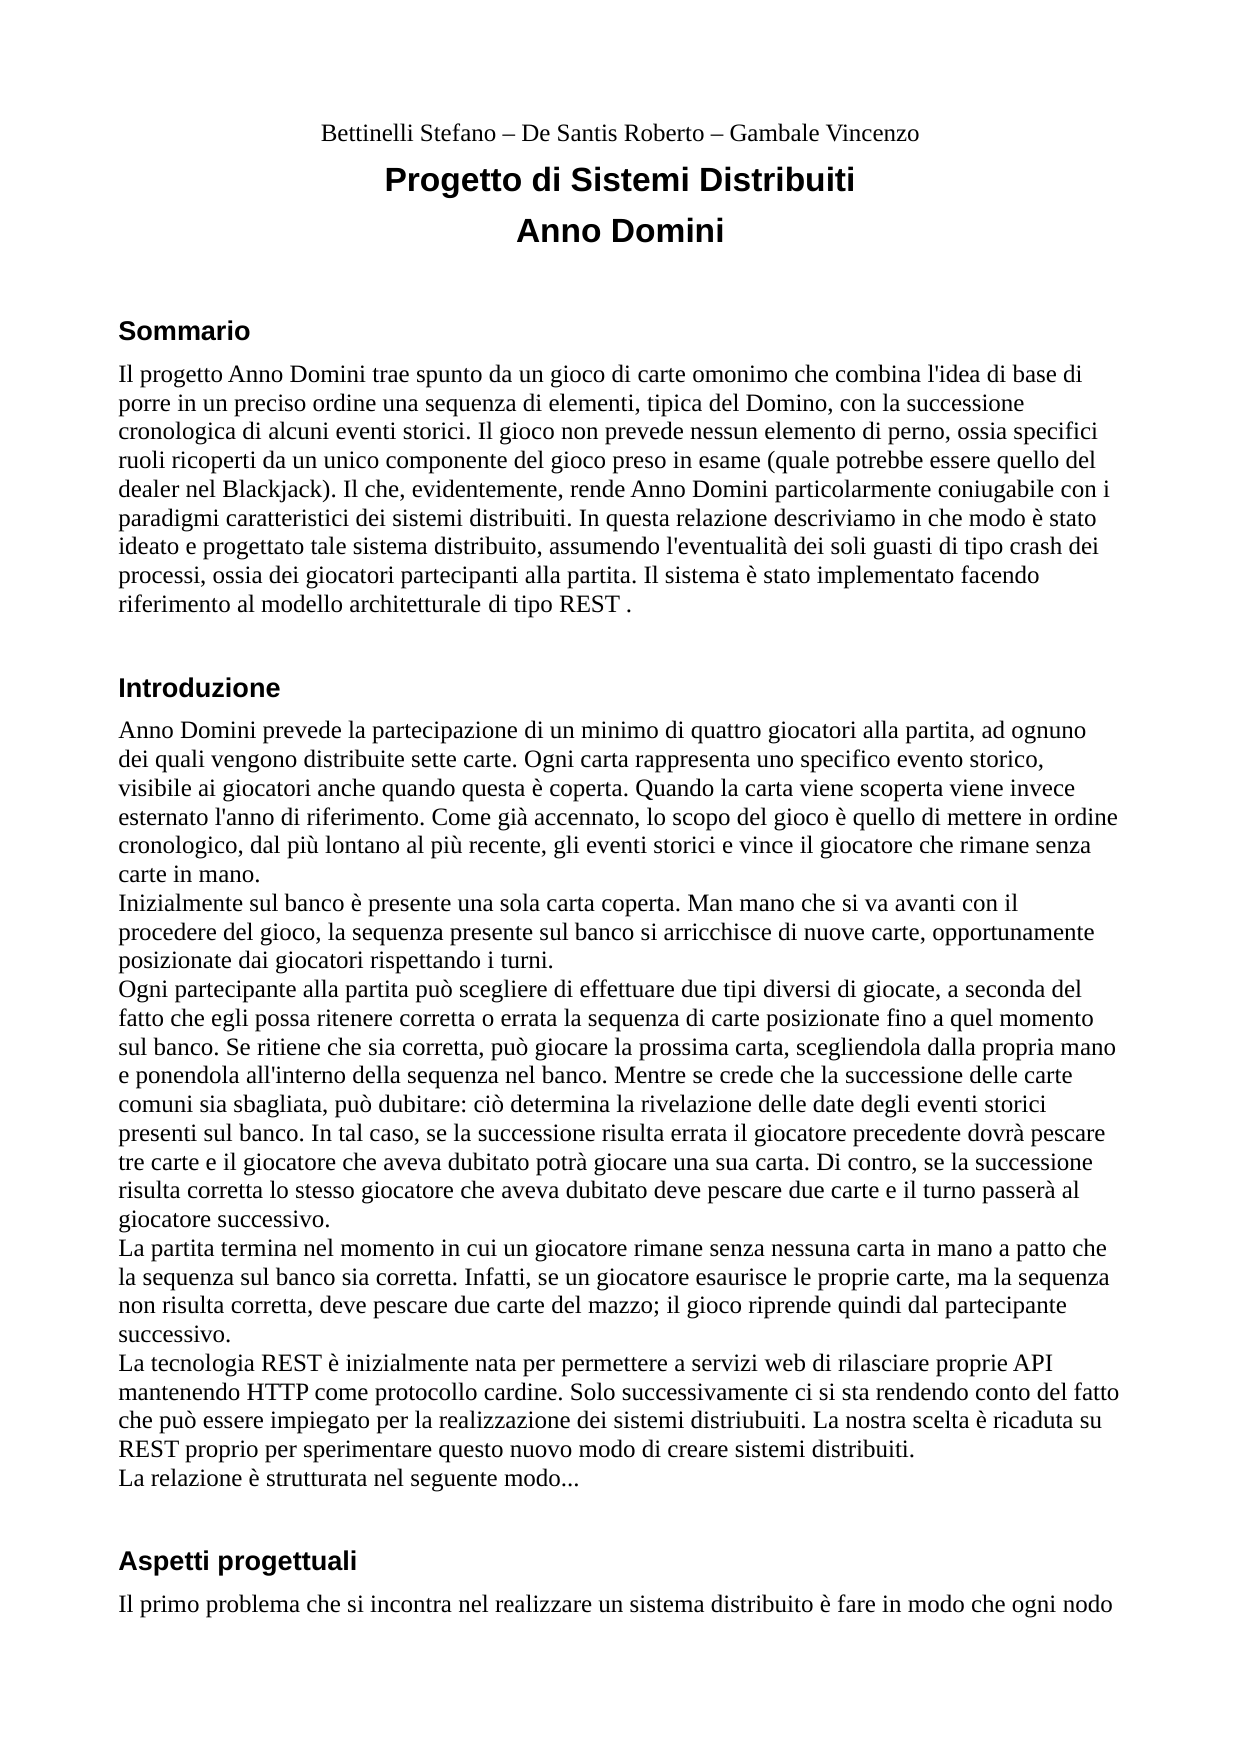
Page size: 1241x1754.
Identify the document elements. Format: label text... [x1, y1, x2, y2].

text Inizialmente sul banco è presente una sola carta coperta. Man mano che si va avanti con il procedere del gioco, la sequenza presente sul banco si arricchisce di nuove carte, opportunamente posizionate dai giocatori rispettando i turni. [118, 888, 1122, 974]
text Ogni partecipante alla partita può scegliere di effettuare due tipi diversi di giocate, a seconda del fatto che egli possa ritenere corretta o errata la sequenza di carte posizionate fino a quel momento sul banco. Se ritiene che sia corretta, può giocare la prossima carta, scegliendola dalla propria mano e ponendola all'interno della sequenza nel banco. Mentre se crede che la successione delle carte comuni sia sbagliata, può dubitare: ciò determina la rivelazione delle date degli eventi storici presenti sul banco. In tal caso, se la successione risulta errata il giocatore precedente dovrà pescare tre carte e il giocatore che aveva dubitato potrà giocare una sua carta. Di contro, se la successione risulta corretta lo stesso giocatore che aveva dubitato deve pescare due carte e il turno passerà al giocatore successivo. [118, 974, 1122, 1233]
text Anno Domini prevede la partecipazione di un minimo di quattro giocatori alla partita, ad ognuno dei quali vengono distribuite sette carte. Ogni carta rappresenta uno specifico evento storico, visibile ai giocatori anche quando questa è coperta. Quando la carta viene scoperta viene invece esternato l'anno di riferimento. Come già accennato, lo scopo del gioco è quello di mettere in ordine cronologico, dal più lontano al più recente, gli eventi storici e vince il giocatore che rimane senza carte in mano. [118, 715, 1122, 888]
subtitle Progetto di Sistemi Distribuiti [118, 159, 1122, 198]
subtitle Sommario [118, 315, 1122, 346]
subtitle Introduzione [118, 672, 1122, 703]
text Bettinelli Stefano – De Santis Roberto – Gambale Vincenzo [118, 118, 1122, 147]
text La relazione è strutturata nel seguente modo... [118, 1463, 1122, 1492]
text Il primo problema che si incontra nel realizzare un sistema distribuito è fare in modo che ogni nodo [118, 1589, 1122, 1618]
subtitle Aspetti progettuali [118, 1545, 1122, 1577]
text Il progetto Anno Domini trae spunto da un gioco di carte omonimo che combina l'idea di base di porre in un preciso ordine una sequenza di elementi, tipica del Domino, con la successione cronologica di alcuni eventi storici. Il gioco non prevede nessun elemento di perno, ossia specifici ruoli ricoperti da un unico componente del gioco preso in esame (quale potrebbe essere quello del dealer nel Blackjack). Il che, evidentemente, rende Anno Domini particolarmente coniugabile con i paradigmi caratteristici dei sistemi distribuiti. In questa relazione descriviamo in che modo è stato ideato e progettato tale sistema distribuito, assumendo l'eventualità dei soli guasti di tipo crash dei processi, ossia dei giocatori partecipanti alla partita. Il sistema è stato implementato facendo riferimento al modello architetturale di tipo REST . [118, 359, 1122, 618]
text La partita termina nel momento in cui un giocatore rimane senza nessuna carta in mano a patto che la sequenza sul banco sia corretta. Infatti, se un giocatore esaurisce le proprie carte, ma la sequenza non risulta corretta, deve pescare due carte del mazzo; il gioco riprende quindi dal partecipante successivo. [118, 1233, 1122, 1348]
subtitle Anno Domini [118, 210, 1122, 249]
text La tecnologia REST è inizialmente nata per permettere a servizi web di rilasciare proprie API mantenendo HTTP come protocollo cardine. Solo successivamente ci si sta rendendo conto del fatto che può essere impiegato per la realizzazione dei sistemi distriubuiti. La nostra scelta è ricaduta su REST proprio per sperimentare questo nuovo modo di creare sistemi distribuiti. [118, 1348, 1122, 1463]
